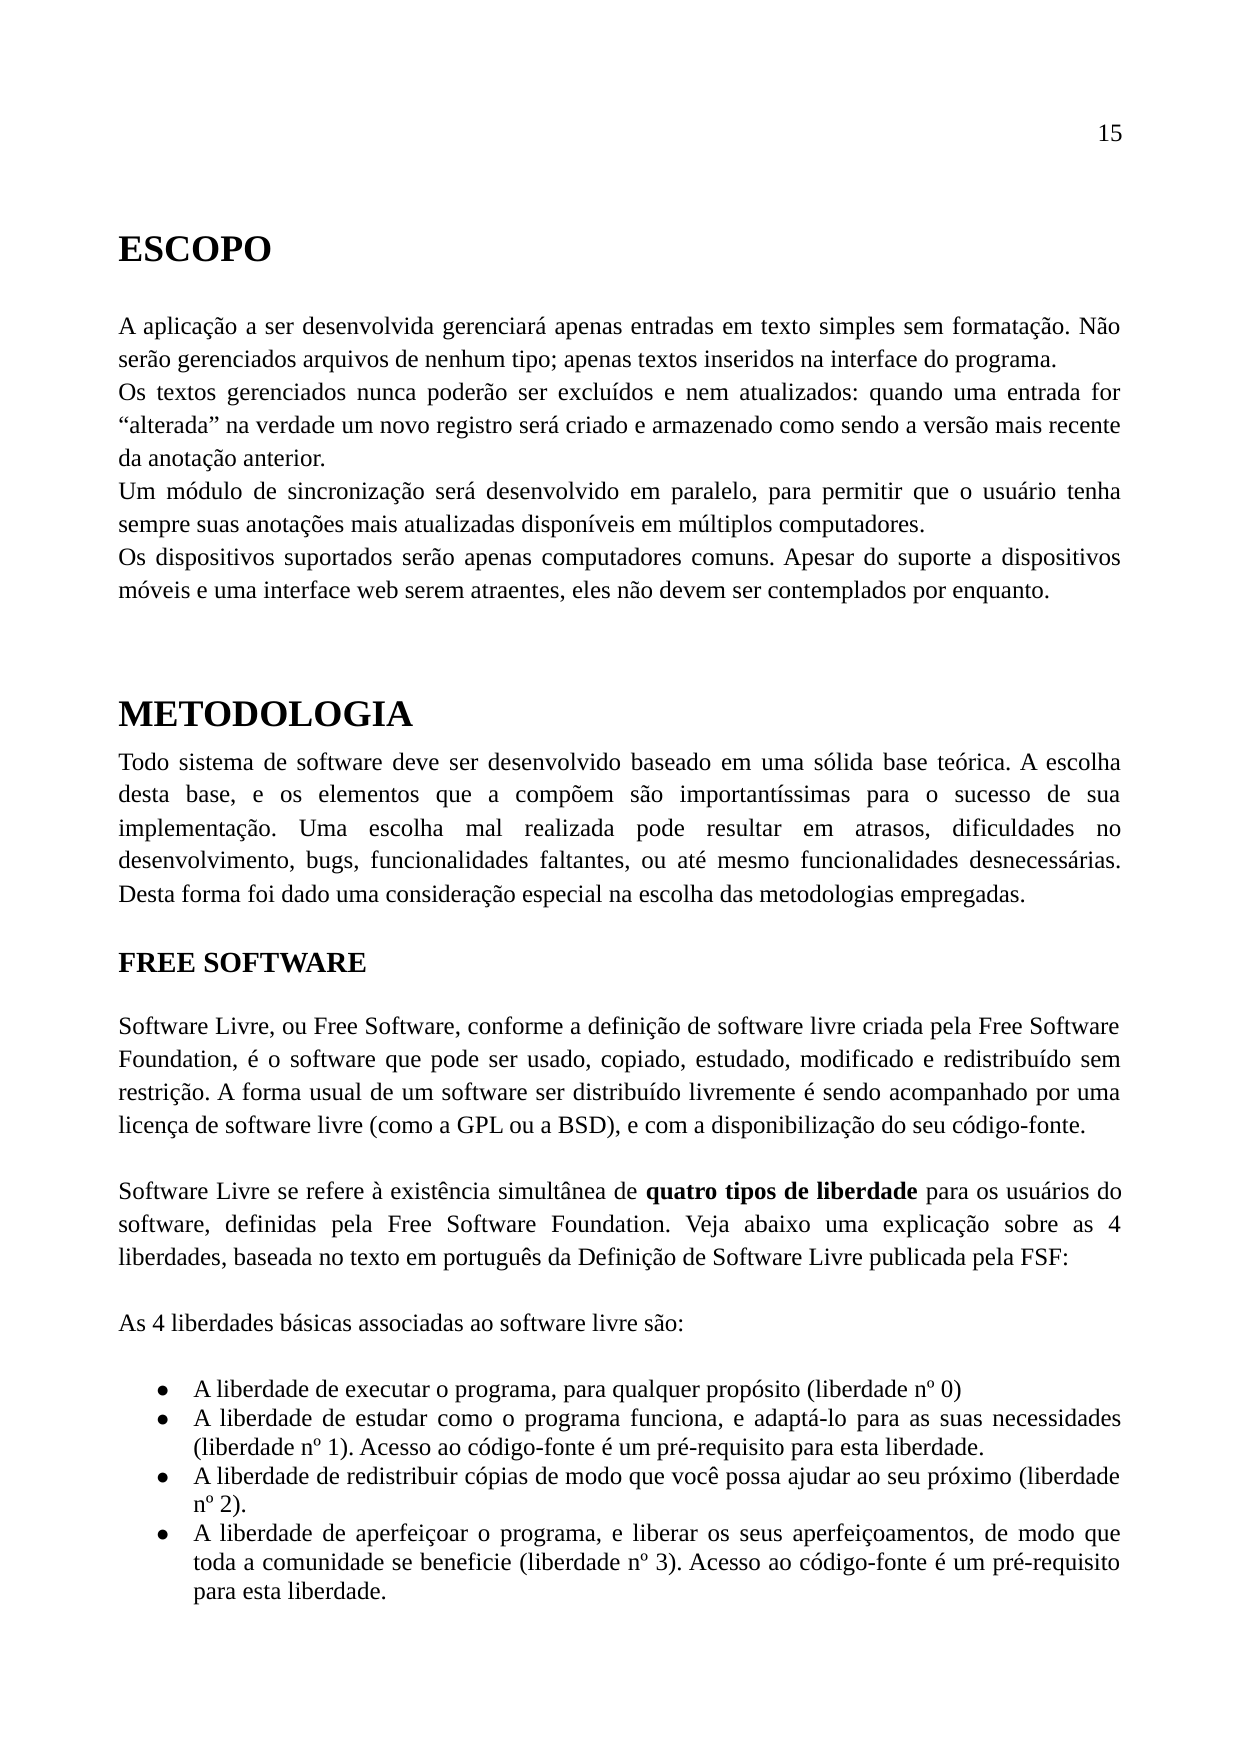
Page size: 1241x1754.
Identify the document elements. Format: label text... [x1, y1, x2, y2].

text A aplicação a ser desenvolvida gerenciará apenas entradas em texto simples sem formatação. Não serão gerenciados arquivos de nenhum tipo; apenas textos inseridos na interface do programa. [118, 311, 1122, 372]
list A liberdade de executar o programa, para qualquer propósito (liberdade nº 0) [156, 1374, 1122, 1403]
list A liberdade de aperfeiçoar o programa, e liberar os seus aperfeiçoamentos, de modo que toda a comunidade se beneficie (liberdade nº 3). Acesso ao código-fonte é um pré-requisito para esta liberdade. [156, 1518, 1122, 1604]
subtitle ESCOPO [118, 226, 1122, 269]
subtitle METODOLOGIA [118, 691, 1122, 734]
text Software Livre se refere à existência simultânea de quatro tipos de liberdade para os usuários do software, definidas pela Free Software Foundation. Veja abaixo uma explicação sobre as 4 liberdades, baseada no texto em português da Definição de Software Livre publicada pela FSF: [118, 1176, 1122, 1271]
subtitle FREE SOFTWARE [118, 945, 1122, 978]
text Software Livre, ou Free Software, conforme a definição de software livre criada pela Free Software Foundation, é o software que pode ser usado, copiado, estudado, modificado e redistribuído sem restrição. A forma usual de um software ser distribuído livremente é sendo acompanhado por uma licença de software livre (como a GPL ou a BSD), e com a disponibilização do seu código-fonte. [118, 1011, 1122, 1139]
text As 4 liberdades básicas associadas ao software livre são: [118, 1308, 1122, 1337]
text Todo sistema de software deve ser desenvolvido baseado em uma sólida base teórica. A escolha desta base, e os elementos que a compõem são importantíssimas para o sucesso de sua implementação. Uma escolha mal realizada pode resultar em atrasos, dificuldades no desenvolvimento, bugs, funcionalidades faltantes, ou até mesmo funcionalidades desnecessárias. Desta forma foi dado uma consideração especial na escolha das metodologias empregadas. [118, 747, 1122, 907]
text Os textos gerenciados nunca poderão ser excluídos e nem atualizados: quando uma entrada for “alterada” na verdade um novo registro será criado e armazenado como sendo a versão mais recente da anotação anterior. [118, 377, 1122, 472]
text Um módulo de sincronização será desenvolvido em paralelo, para permitir que o usuário tenha sempre suas anotações mais atualizadas disponíveis em múltiplos computadores. [118, 476, 1122, 538]
text Os dispositivos suportados serão apenas computadores comuns. Apesar do suporte a dispositivos móveis e uma interface web serem atraentes, eles não devem ser contemplados por enquanto. [118, 542, 1122, 604]
list A liberdade de redistribuir cópias de modo que você possa ajudar ao seu próximo (liberdade nº 2). [156, 1461, 1122, 1518]
list A liberdade de estudar como o programa funciona, e adaptá-lo para as suas necessidades (liberdade nº 1). Acesso ao código-fonte é um pré-requisito para esta liberdade. [156, 1403, 1122, 1461]
